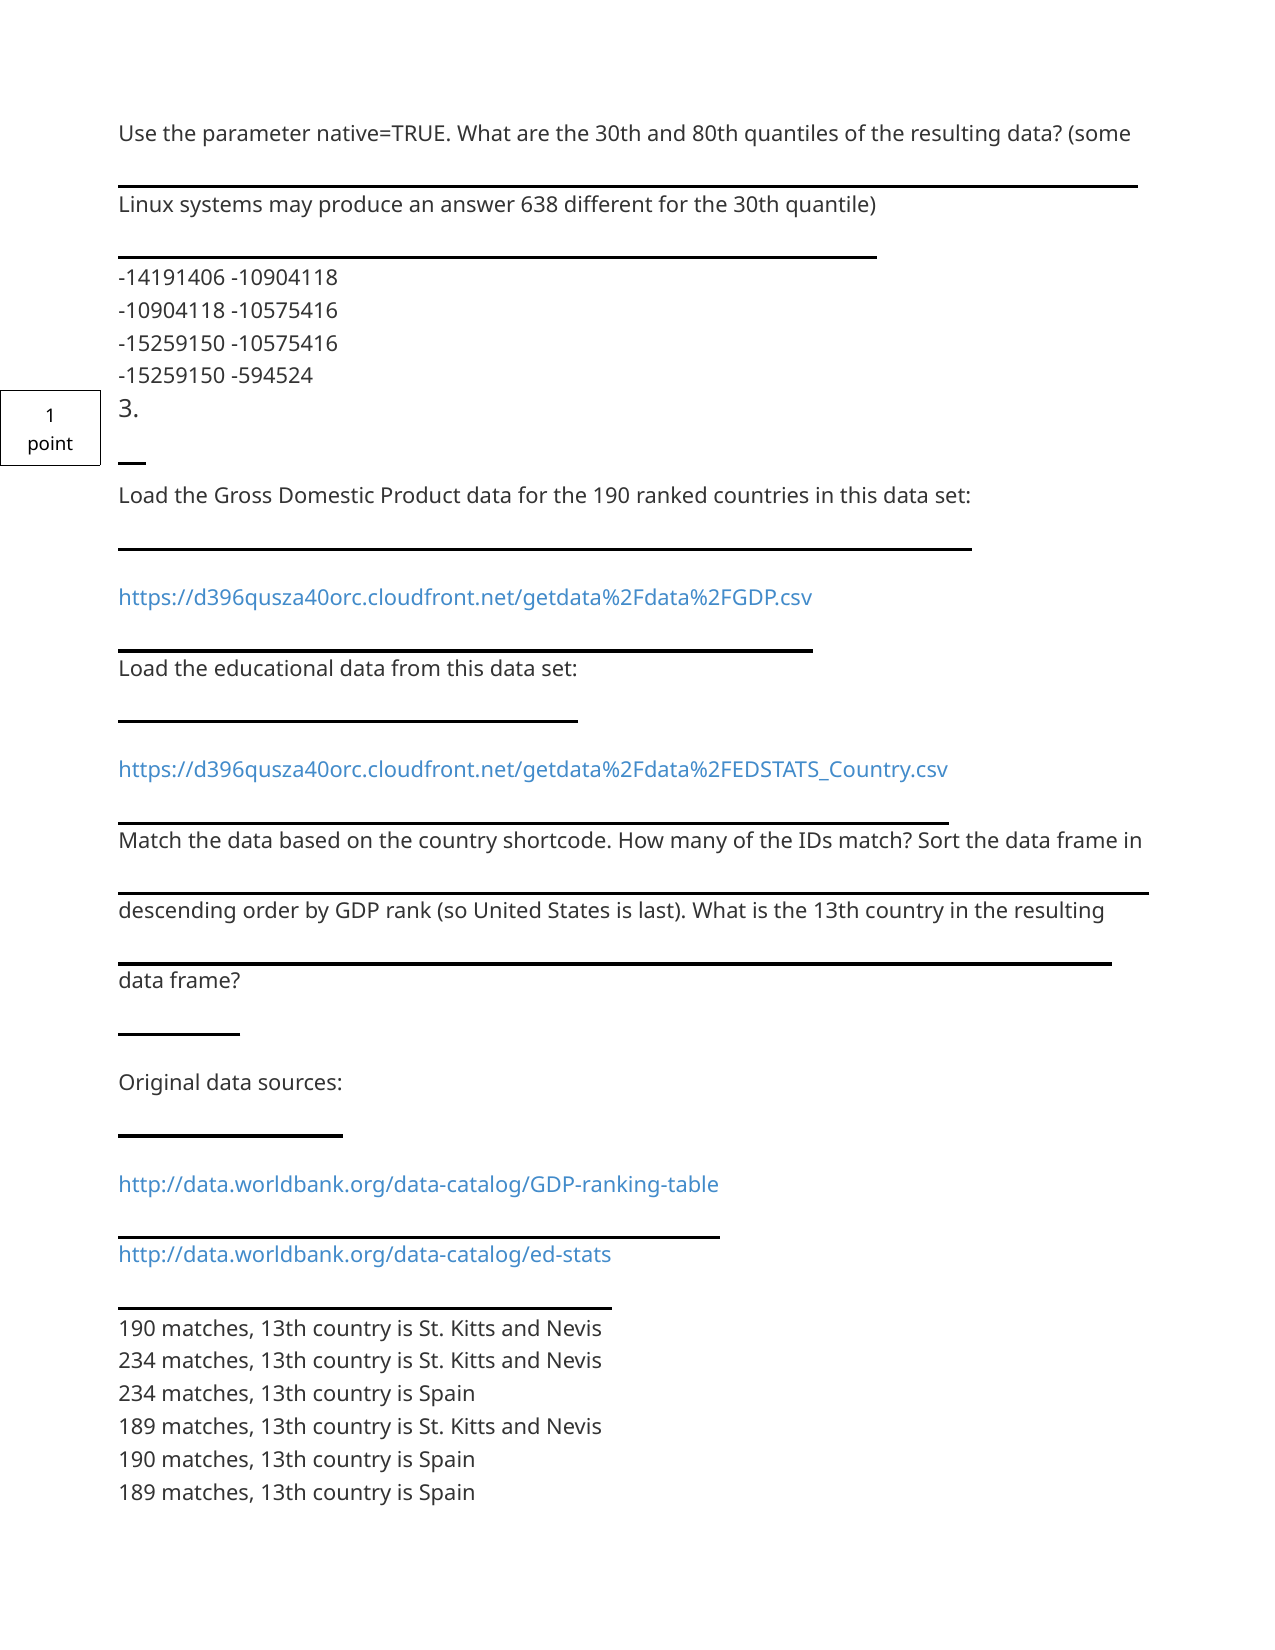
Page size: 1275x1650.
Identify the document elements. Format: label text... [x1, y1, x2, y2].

text http://data.worldbank.org/data-catalog/GDP-ranking-table [118, 1169, 1157, 1239]
text 234 matches, 13th country is St. Kitts and Nevis [118, 1342, 1157, 1375]
text -14191406 -10904118 [118, 259, 1157, 292]
text [1, 391, 100, 465]
text https://d396qusza40orc.cloudfront.net/getdata%2Fdata%2FEDSTATS_Country.csv [118, 754, 1157, 825]
text 1 point [9, 400, 91, 456]
text Original data sources: [118, 1067, 1157, 1138]
text 190 matches, 13th country is St. Kitts and Nevis [118, 1310, 1157, 1342]
text Match the data based on the country shortcode. How many of the IDs match? Sort the data frame in descending order by GDP rank (so United States is last). What is the 13th country in the resulting data frame? [118, 825, 1157, 1036]
text 3. [118, 390, 1157, 465]
text https://d396qusza40orc.cloudfront.net/getdata%2Fdata%2FGDP.csv [118, 582, 1157, 653]
text Load the Gross Domestic Product data for the 190 ranked countries in this data set: [118, 481, 1157, 551]
text -15259150 -10575416 [118, 324, 1157, 357]
text 189 matches, 13th country is Spain [118, 1474, 1157, 1507]
text -15259150 -594524 [118, 357, 1157, 390]
text -10904118 -10575416 [118, 292, 1157, 324]
text Use the parameter native=TRUE. What are the 30th and 80th quantiles of the resulting data? (some Linux systems may produce an answer 638 different for the 30th quantile) [118, 118, 1157, 259]
text 190 matches, 13th country is Spain [118, 1441, 1157, 1474]
text Load the educational data from this data set: [118, 653, 1157, 723]
text 189 matches, 13th country is St. Kitts and Nevis [118, 1408, 1157, 1441]
text http://data.worldbank.org/data-catalog/ed-stats [118, 1239, 1157, 1310]
text 234 matches, 13th country is Spain [118, 1375, 1157, 1408]
